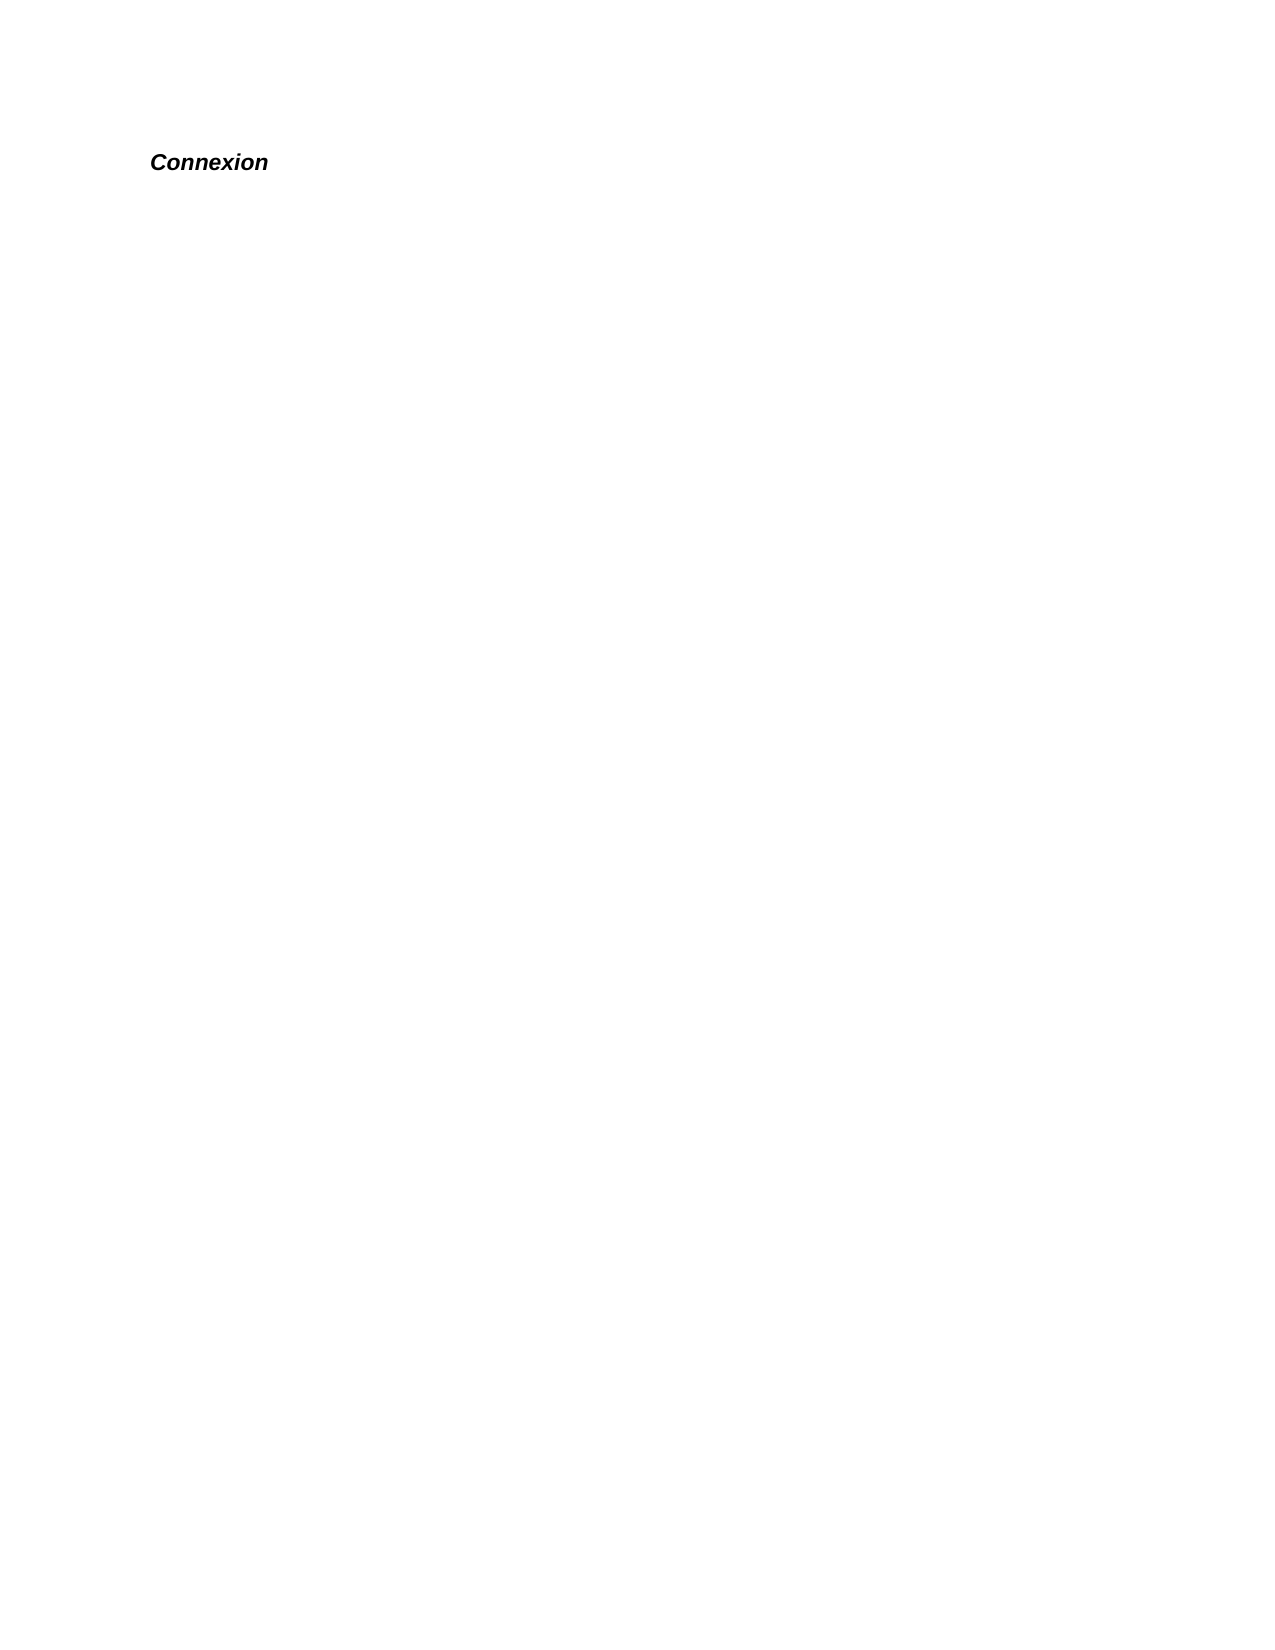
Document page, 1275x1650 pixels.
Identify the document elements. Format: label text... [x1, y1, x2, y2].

text Connexion [150, 150, 1125, 176]
